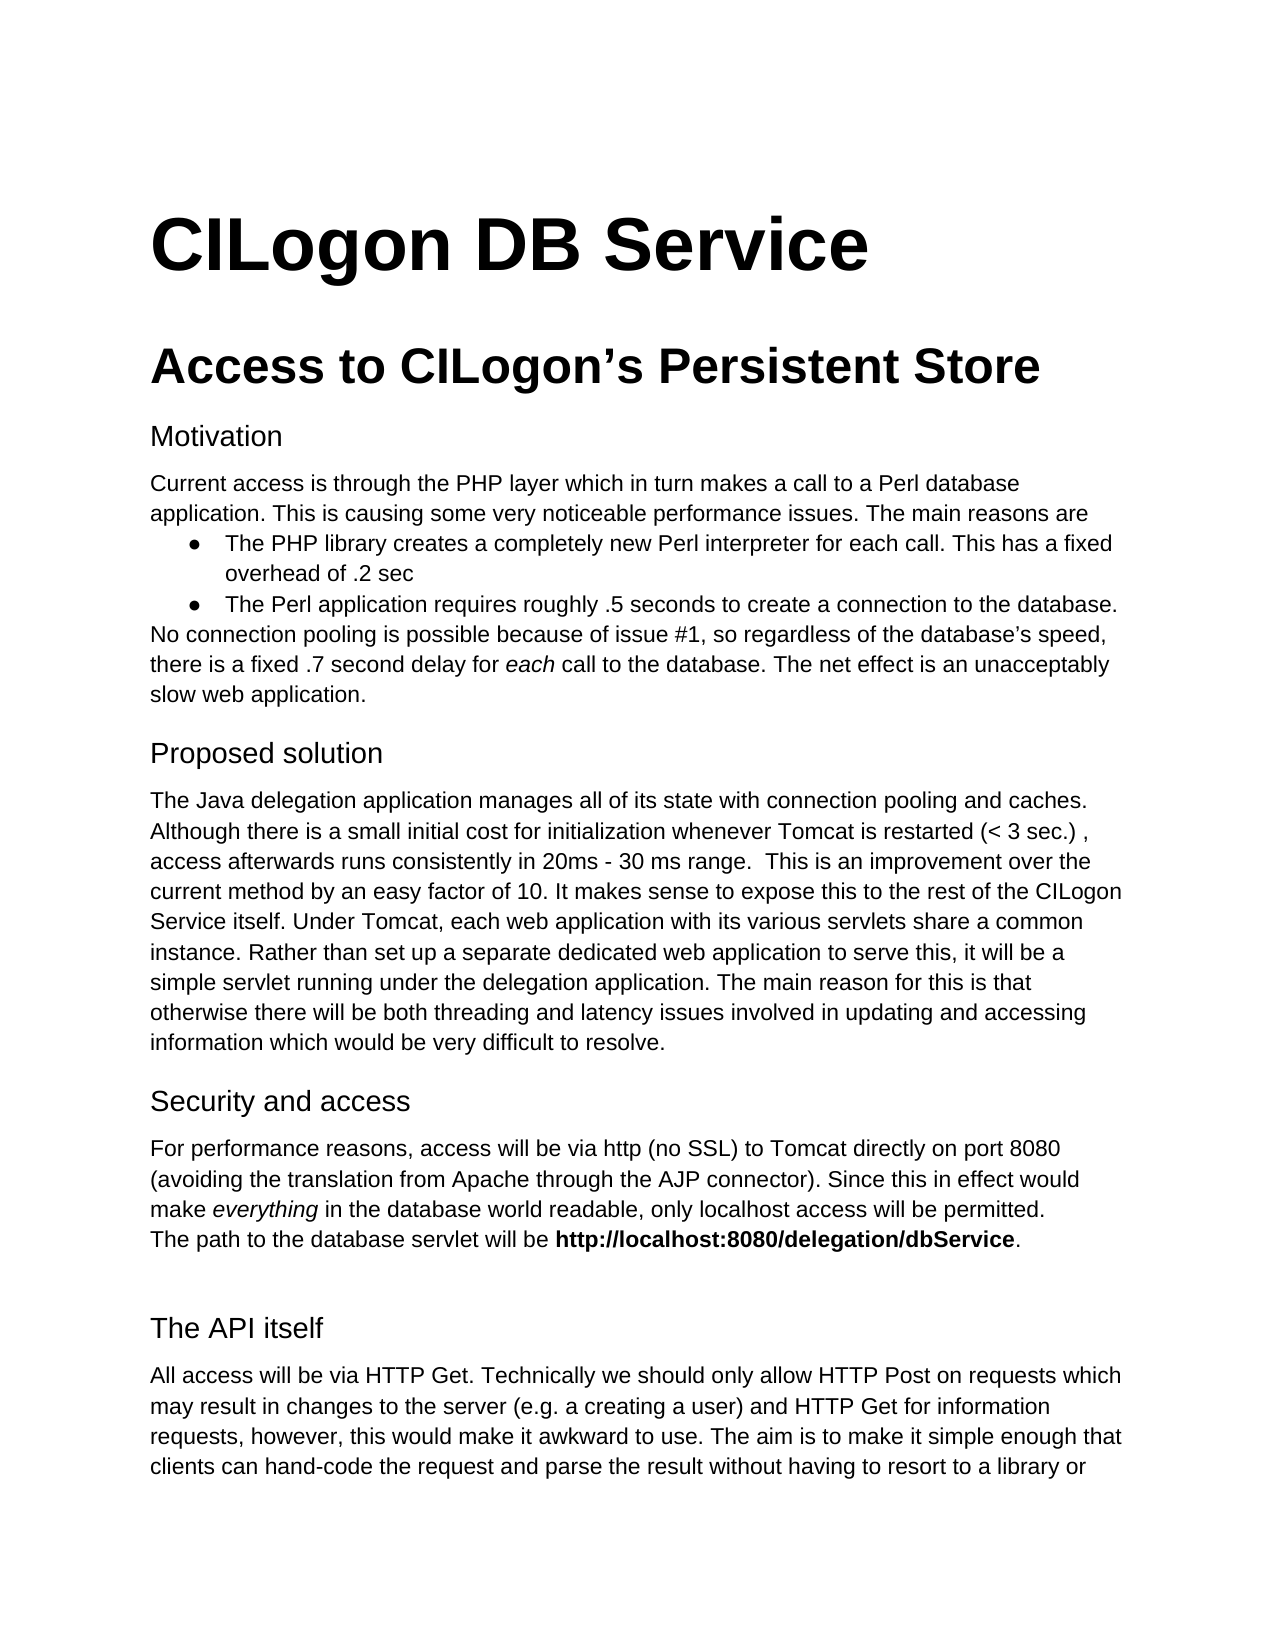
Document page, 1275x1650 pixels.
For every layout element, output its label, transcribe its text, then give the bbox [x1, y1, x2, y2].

text The Java delegation application manages all of its state with connection pooling and caches. Although there is a small initial cost for initialization whenever Tomcat is restarted (< 3 sec.) , access afterwards runs consistently in 20ms - 30 ms range. This is an improvement over the current method by an easy factor of 10. It makes sense to expose this to the rest of the CILogon Service itself. Under Tomcat, each web application with its various servlets share a common instance. Rather than set up a separate dedicated web application to serve this, it will be a simple servlet running under the delegation application. The main reason for this is that otherwise there will be both threading and latency issues involved in updating and accessing information which would be very difficult to resolve. [150, 787, 1125, 1056]
subtitle Proposed solution [150, 736, 1125, 770]
text The path to the database servlet will be http://localhost:8080/delegation/dbService. [150, 1226, 1125, 1252]
text Current access is through the PHP layer which in turn makes a call to a Perl database application. This is causing some very noticeable performance issues. The main reasons are [150, 470, 1125, 526]
subtitle Motivation [150, 419, 1125, 452]
list The Perl application requires roughly .5 seconds to create a connection to the database. [187, 591, 1125, 617]
subtitle Access to CILogon’s Persistent Store [150, 336, 1125, 394]
subtitle The API itself [150, 1311, 1125, 1345]
text For performance reasons, access will be via http (no SSL) to Tomcat directly on port 8080 (avoiding the translation from Apache through the AJP connector). Since this in effect would make everything in the database world readable, only localhost access will be permitted. [150, 1135, 1125, 1222]
subtitle Security and access [150, 1084, 1125, 1118]
title CILogon DB Service [150, 200, 1125, 286]
text No connection pooling is possible because of issue #1, so regardless of the database’s speed, there is a fixed .7 second delay for each call to the database. The net effect is an unacceptably slow web application. [150, 621, 1125, 708]
list The PHP library creates a completely new Perl interpreter for each call. This has a fixed overhead of .2 sec [187, 530, 1125, 587]
text All access will be via HTTP Get. Technically we should only allow HTTP Post on requests which may result in changes to the server (e.g. a creating a user) and HTTP Get for information requests, however, this would make it awkward to use. The aim is to make it simple enough that clients can hand-code the request and parse the result without having to resort to a library or [150, 1362, 1125, 1479]
